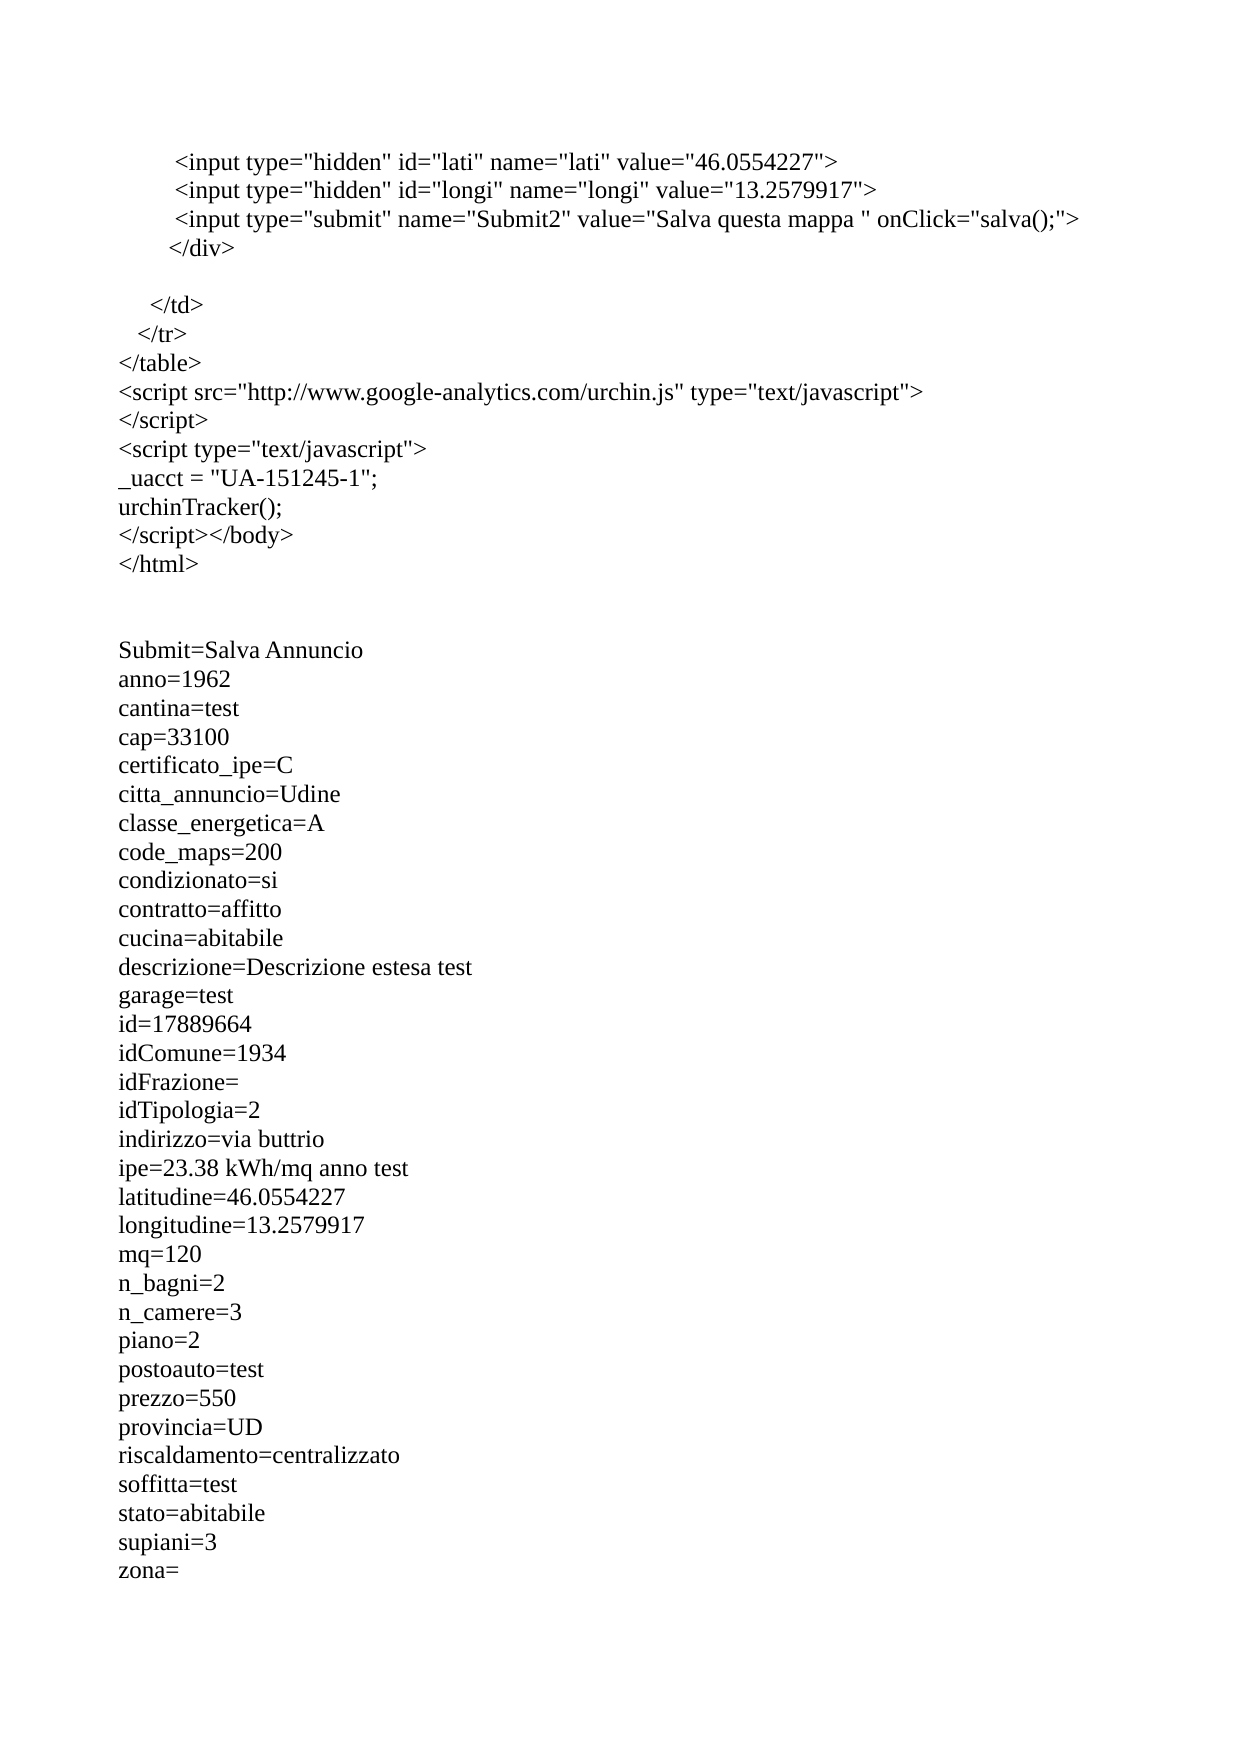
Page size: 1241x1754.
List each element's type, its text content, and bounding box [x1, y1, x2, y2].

text citta_annuncio=Udine [118, 779, 1122, 808]
text stato=abitabile [118, 1498, 1122, 1527]
text prezzo=550 [118, 1383, 1122, 1412]
text code_maps=200 [118, 837, 1122, 866]
text descrizione=Descrizione estesa test [118, 952, 1122, 981]
text classe_energetica=A [118, 808, 1122, 837]
text condizionato=si [118, 866, 1122, 894]
text cucina=abitabile [118, 923, 1122, 952]
text certificato_ipe=C [118, 751, 1122, 779]
text postoauto=test [118, 1354, 1122, 1383]
text soffitta=test [118, 1469, 1122, 1498]
text contratto=affitto [118, 894, 1122, 923]
text ipe=23.38 kWh/mq anno test [118, 1153, 1122, 1182]
text Submit=Salva Annuncio [118, 636, 1122, 664]
text provincia=UD [118, 1412, 1122, 1441]
text cantina=test [118, 693, 1122, 722]
text longitudine=13.2579917 [118, 1211, 1122, 1239]
text <input type="hidden" id="lati" name="lati" value="46.0554227"> <input type="hidden" id="longi" name="longi" value="13.2579917"> <input type="submit" name="Submit2" value="Salva questa mappa " onClick="salva();"> </div> </td> </tr> </table> <script src="http://www.google-analytics.com/urchin.js" type="text/javascript"> </script> <script type="text/javascript"> _uacct = "UA-151245-1"; urchinTracker(); </script></body> </html> [118, 118, 1122, 607]
text cap=33100 [118, 722, 1122, 751]
text idTipologia=2 [118, 1096, 1122, 1124]
text supiani=3 [118, 1527, 1122, 1556]
text zona= [118, 1556, 1122, 1584]
text id=17889664 [118, 1009, 1122, 1038]
text mq=120 [118, 1239, 1122, 1268]
text indirizzo=via buttrio [118, 1124, 1122, 1153]
text idFrazione= [118, 1067, 1122, 1096]
text n_bagni=2 [118, 1268, 1122, 1297]
text piano=2 [118, 1326, 1122, 1354]
text riscaldamento=centralizzato [118, 1441, 1122, 1469]
text garage=test [118, 981, 1122, 1009]
text anno=1962 [118, 664, 1122, 693]
text n_camere=3 [118, 1297, 1122, 1326]
text latitudine=46.0554227 [118, 1182, 1122, 1211]
text idComune=1934 [118, 1038, 1122, 1067]
